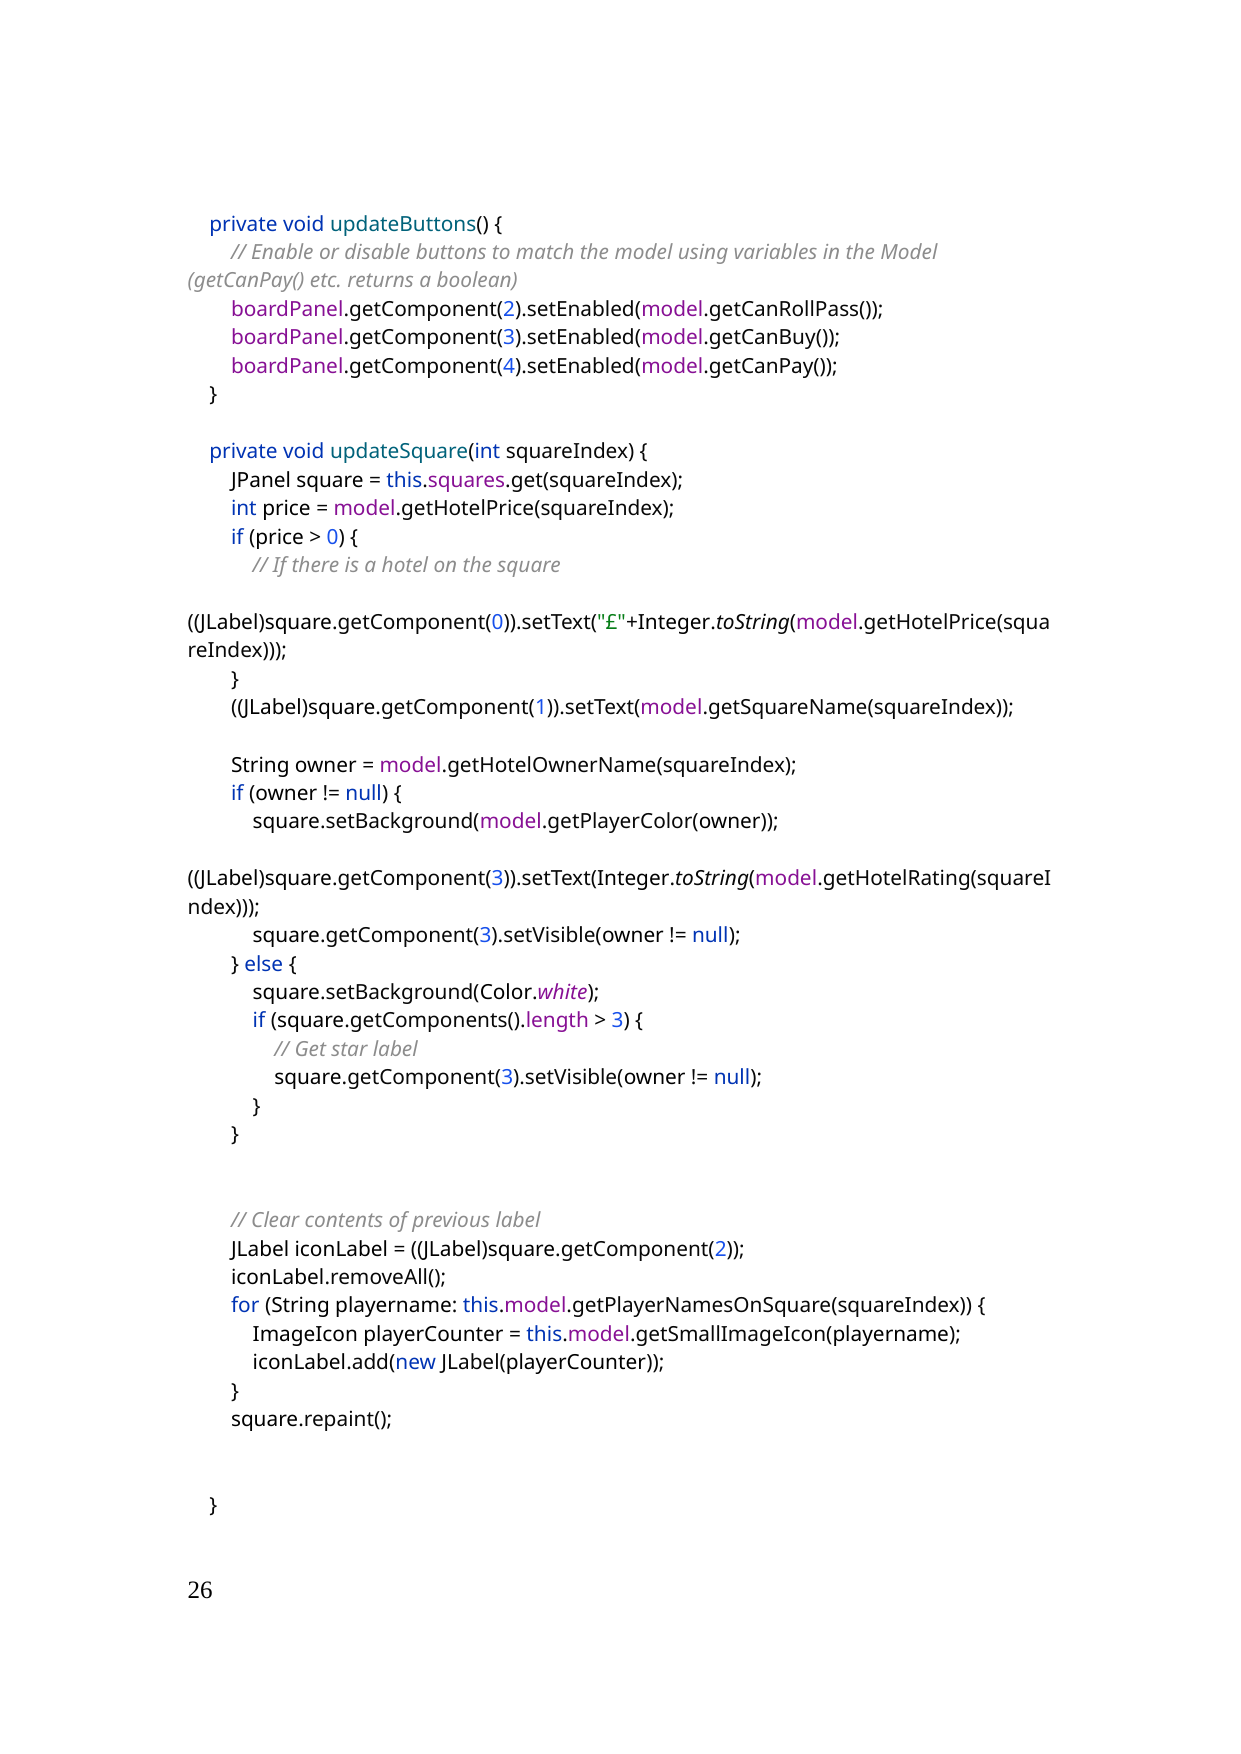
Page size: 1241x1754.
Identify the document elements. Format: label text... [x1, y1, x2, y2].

text private void updateButtons() { // Enable or disable buttons to match the model using variables in the Model (getCanPay() etc. returns a boolean) boardPanel.getComponent(2).setEnabled(model.getCanRollPass()); boardPanel.getComponent(3).setEnabled(model.getCanBuy()); boardPanel.getComponent(4).setEnabled(model.getCanPay()); } private void updateSquare(int squareIndex) { JPanel square = this.squares.get(squareIndex); int price = model.getHotelPrice(squareIndex); if (price > 0) { // If there is a hotel on the square ((JLabel)square.getComponent(0)).setText("£"+Integer.toString(model.getHotelPrice(squareIndex))); } ((JLabel)square.getComponent(1)).setText(model.getSquareName(squareIndex)); String owner = model.getHotelOwnerName(squareIndex); if (owner != null) { square.setBackground(model.getPlayerColor(owner)); ((JLabel)square.getComponent(3)).setText(Integer.toString(model.getHotelRating(squareIndex))); square.getComponent(3).setVisible(owner != null); } else { square.setBackground(Color.white); if (square.getComponents().length > 3) { // Get star label square.getComponent(3).setVisible(owner != null); } } // Clear contents of previous label JLabel iconLabel = ((JLabel)square.getComponent(2)); iconLabel.removeAll(); for (String playername: this.model.getPlayerNamesOnSquare(squareIndex)) { ImageIcon playerCounter = this.model.getSmallImageIcon(playername); iconLabel.add(new JLabel(playerCounter)); } square.repaint(); } [187, 209, 1053, 1519]
